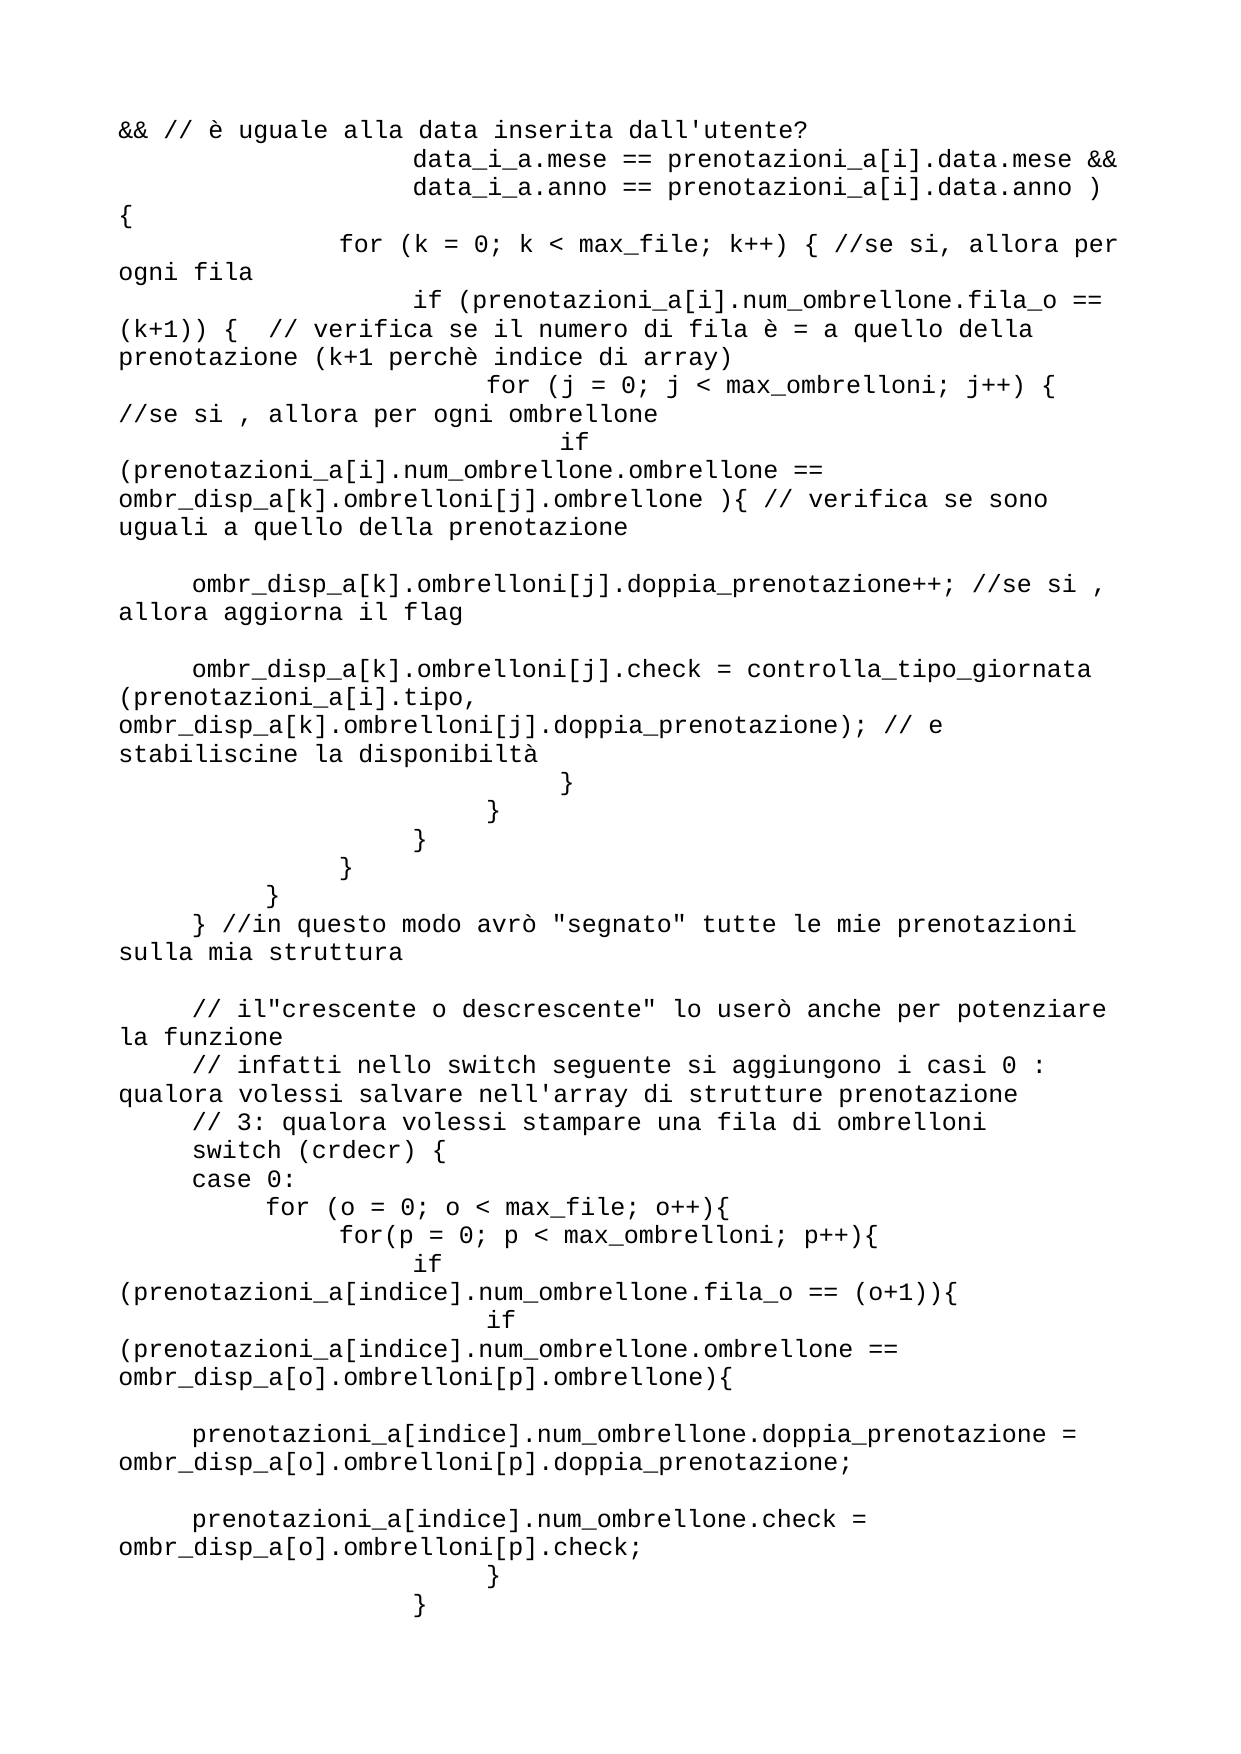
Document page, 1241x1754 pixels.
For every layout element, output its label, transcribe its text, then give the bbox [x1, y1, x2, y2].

text && // è uguale alla data inserita dall'utente? data_i_a.mese == prenotazioni_a[i].data.mese && data_i_a.anno == prenotazioni_a[i].data.anno ) { for (k = 0; k < max_file; k++) { //se si, allora per ogni fila if (prenotazioni_a[i].num_ombrellone.fila_o == (k+1)) { // verifica se il numero di fila è = a quello della prenotazione (k+1 perchè indice di array) for (j = 0; j < max_ombrelloni; j++) { //se si , allora per ogni ombrellone if (prenotazioni_a[i].num_ombrellone.ombrellone == ombr_disp_a[k].ombrelloni[j].ombrellone ){ // verifica se sono uguali a quello della prenotazione ombr_disp_a[k].ombrelloni[j].doppia_prenotazione++; //se si , allora aggiorna il flag ombr_disp_a[k].ombrelloni[j].check = controlla_tipo_giornata (prenotazioni_a[i].tipo, ombr_disp_a[k].ombrelloni[j].doppia_prenotazione); // e stabiliscine la disponibiltà } } } } } } //in questo modo avrò "segnato" tutte le mie prenotazioni sulla mia struttura // il"crescente o descrescente" lo userò anche per potenziare la funzione // infatti nello switch seguente si aggiungono i casi 0 : qualora volessi salvare nell'array di strutture prenotazione // 3: qualora volessi stampare una fila di ombrelloni switch (crdecr) { case 0: for (o = 0; o < max_file; o++){ for(p = 0; p < max_ombrelloni; p++){ if (prenotazioni_a[indice].num_ombrellone.fila_o == (o+1)){ if (prenotazioni_a[indice].num_ombrellone.ombrellone == ombr_disp_a[o].ombrelloni[p].ombrellone){ prenotazioni_a[indice].num_ombrellone.doppia_prenotazione = ombr_disp_a[o].ombrelloni[p].doppia_prenotazione; prenotazioni_a[indice].num_ombrellone.check = ombr_disp_a[o].ombrelloni[p].check; } } [118, 118, 1122, 1620]
